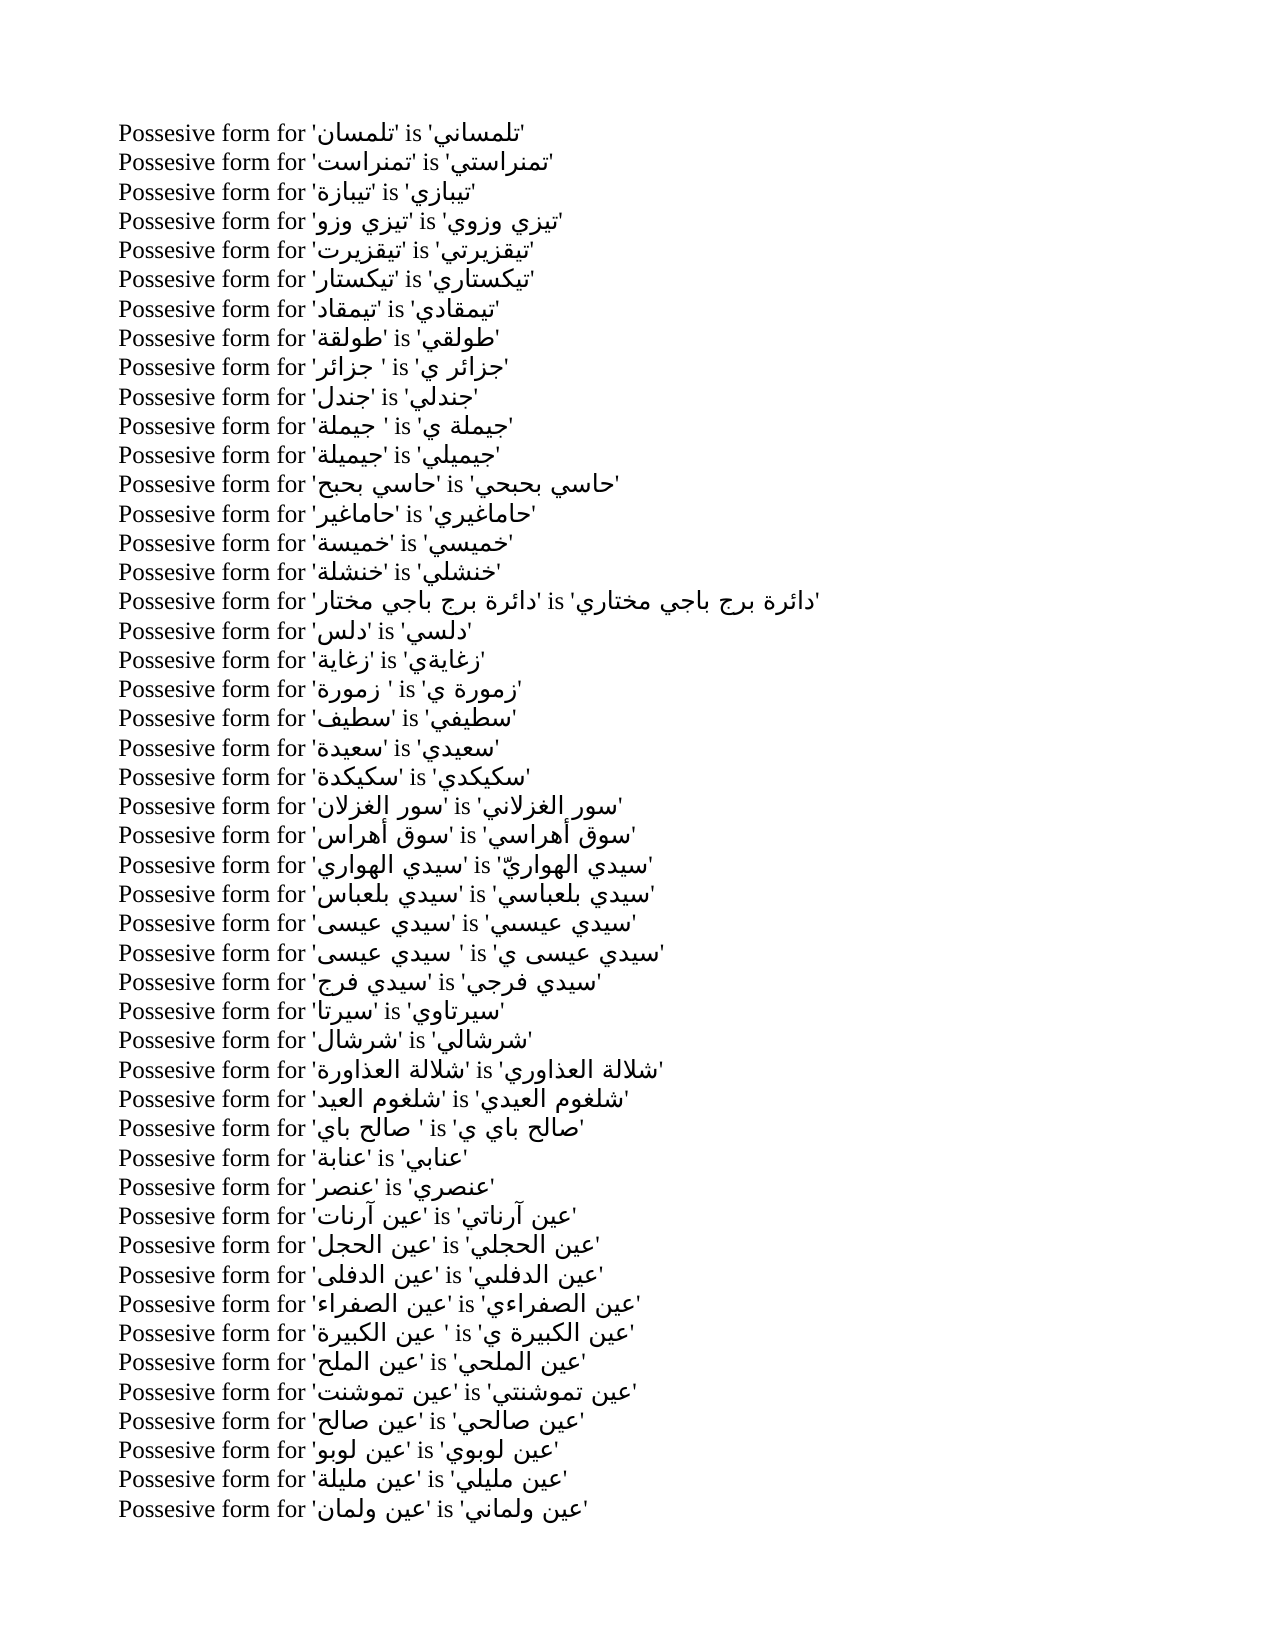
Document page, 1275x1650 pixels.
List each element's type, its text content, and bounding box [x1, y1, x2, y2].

text Possesive form for 'عين الحجل' is 'عين الحجلي' [118, 1230, 1157, 1260]
text Possesive form for 'سيدي الهواري' is 'سيدي الهواريّ' [118, 850, 1157, 879]
text Possesive form for 'زمورة ' is 'زمورة ي' [118, 674, 1157, 703]
text Possesive form for 'حاسي بحبح' is 'حاسي بحبحي' [118, 469, 1157, 499]
text Possesive form for 'عين الصفراء' is 'عين الصفراءي' [118, 1289, 1157, 1318]
text Possesive form for 'جيملة ' is 'جيملة ي' [118, 411, 1157, 440]
text Possesive form for 'عين آرنات' is 'عين آرناتي' [118, 1201, 1157, 1230]
text Possesive form for 'سيدي فرج' is 'سيدي فرجي' [118, 967, 1157, 996]
text Possesive form for 'سكيكدة' is 'سكيكدي' [118, 762, 1157, 791]
text Possesive form for 'تمنراست' is 'تمنراستي' [118, 147, 1157, 177]
text Possesive form for 'سوق أهراس' is 'سوق أهراسي' [118, 821, 1157, 850]
text Possesive form for 'عين مليلة' is 'عين مليلي' [118, 1464, 1157, 1494]
text Possesive form for 'عين الملح' is 'عين الملحي' [118, 1347, 1157, 1377]
text Possesive form for 'خنشلة' is 'خنشلي' [118, 557, 1157, 586]
text Possesive form for 'سطيف' is 'سطيفي' [118, 703, 1157, 733]
text Possesive form for 'جزائر ' is 'جزائر ي' [118, 352, 1157, 382]
text Possesive form for 'عين تموشنت' is 'عين تموشنتي' [118, 1377, 1157, 1406]
text Possesive form for 'حاماغير' is 'حاماغيري' [118, 499, 1157, 528]
text Possesive form for 'عين الدفلى' is 'عين الدفلىي' [118, 1260, 1157, 1289]
text Possesive form for 'سعيدة' is 'سعيدي' [118, 733, 1157, 762]
text Possesive form for 'طولقة' is 'طولقي' [118, 323, 1157, 352]
text Possesive form for 'عنصر' is 'عنصري' [118, 1172, 1157, 1201]
text Possesive form for 'شلغوم العيد' is 'شلغوم العيدي' [118, 1084, 1157, 1113]
text Possesive form for 'جيميلة' is 'جيميلي' [118, 440, 1157, 469]
text Possesive form for 'عين ولمان' is 'عين ولماني' [118, 1494, 1157, 1523]
text Possesive form for 'خميسة' is 'خميسي' [118, 528, 1157, 557]
text Possesive form for 'تيمقاد' is 'تيمقادي' [118, 294, 1157, 323]
text Possesive form for 'سيدي عيسى ' is 'سيدي عيسى ي' [118, 938, 1157, 967]
text Possesive form for 'زغاية' is 'زغايةي' [118, 645, 1157, 674]
text Possesive form for 'تيقزيرت' is 'تيقزيرتي' [118, 235, 1157, 264]
text Possesive form for 'سيدي بلعباس' is 'سيدي بلعباسي' [118, 879, 1157, 908]
text Possesive form for 'تيكستار' is 'تيكستاري' [118, 264, 1157, 294]
text Possesive form for 'سيدي عيسى' is 'سيدي عيسىي' [118, 908, 1157, 938]
text Possesive form for 'عين لوبو' is 'عين لوبوي' [118, 1435, 1157, 1464]
text Possesive form for 'صالح باي ' is 'صالح باي ي' [118, 1113, 1157, 1143]
text Possesive form for 'تلمسان' is 'تلمساني' [118, 118, 1157, 147]
text Possesive form for 'عنابة' is 'عنابي' [118, 1143, 1157, 1172]
text Possesive form for 'جندل' is 'جندلي' [118, 382, 1157, 411]
text Possesive form for 'سيرتا' is 'سيرتاوي' [118, 996, 1157, 1026]
text Possesive form for 'تيبازة' is 'تيبازي' [118, 177, 1157, 206]
text Possesive form for 'دائرة برج باجي مختار' is 'دائرة برج باجي مختاري' [118, 586, 1157, 616]
text Possesive form for 'عين صالح' is 'عين صالحي' [118, 1406, 1157, 1435]
text Possesive form for 'عين الكبيرة ' is 'عين الكبيرة ي' [118, 1318, 1157, 1347]
text Possesive form for 'شرشال' is 'شرشالي' [118, 1026, 1157, 1055]
text Possesive form for 'سور الغزلان' is 'سور الغزلاني' [118, 791, 1157, 821]
text Possesive form for 'شلالة العذاورة' is 'شلالة العذاوري' [118, 1055, 1157, 1084]
text Possesive form for 'تيزي وزو' is 'تيزي وزوي' [118, 206, 1157, 235]
text Possesive form for 'دلس' is 'دلسي' [118, 616, 1157, 645]
